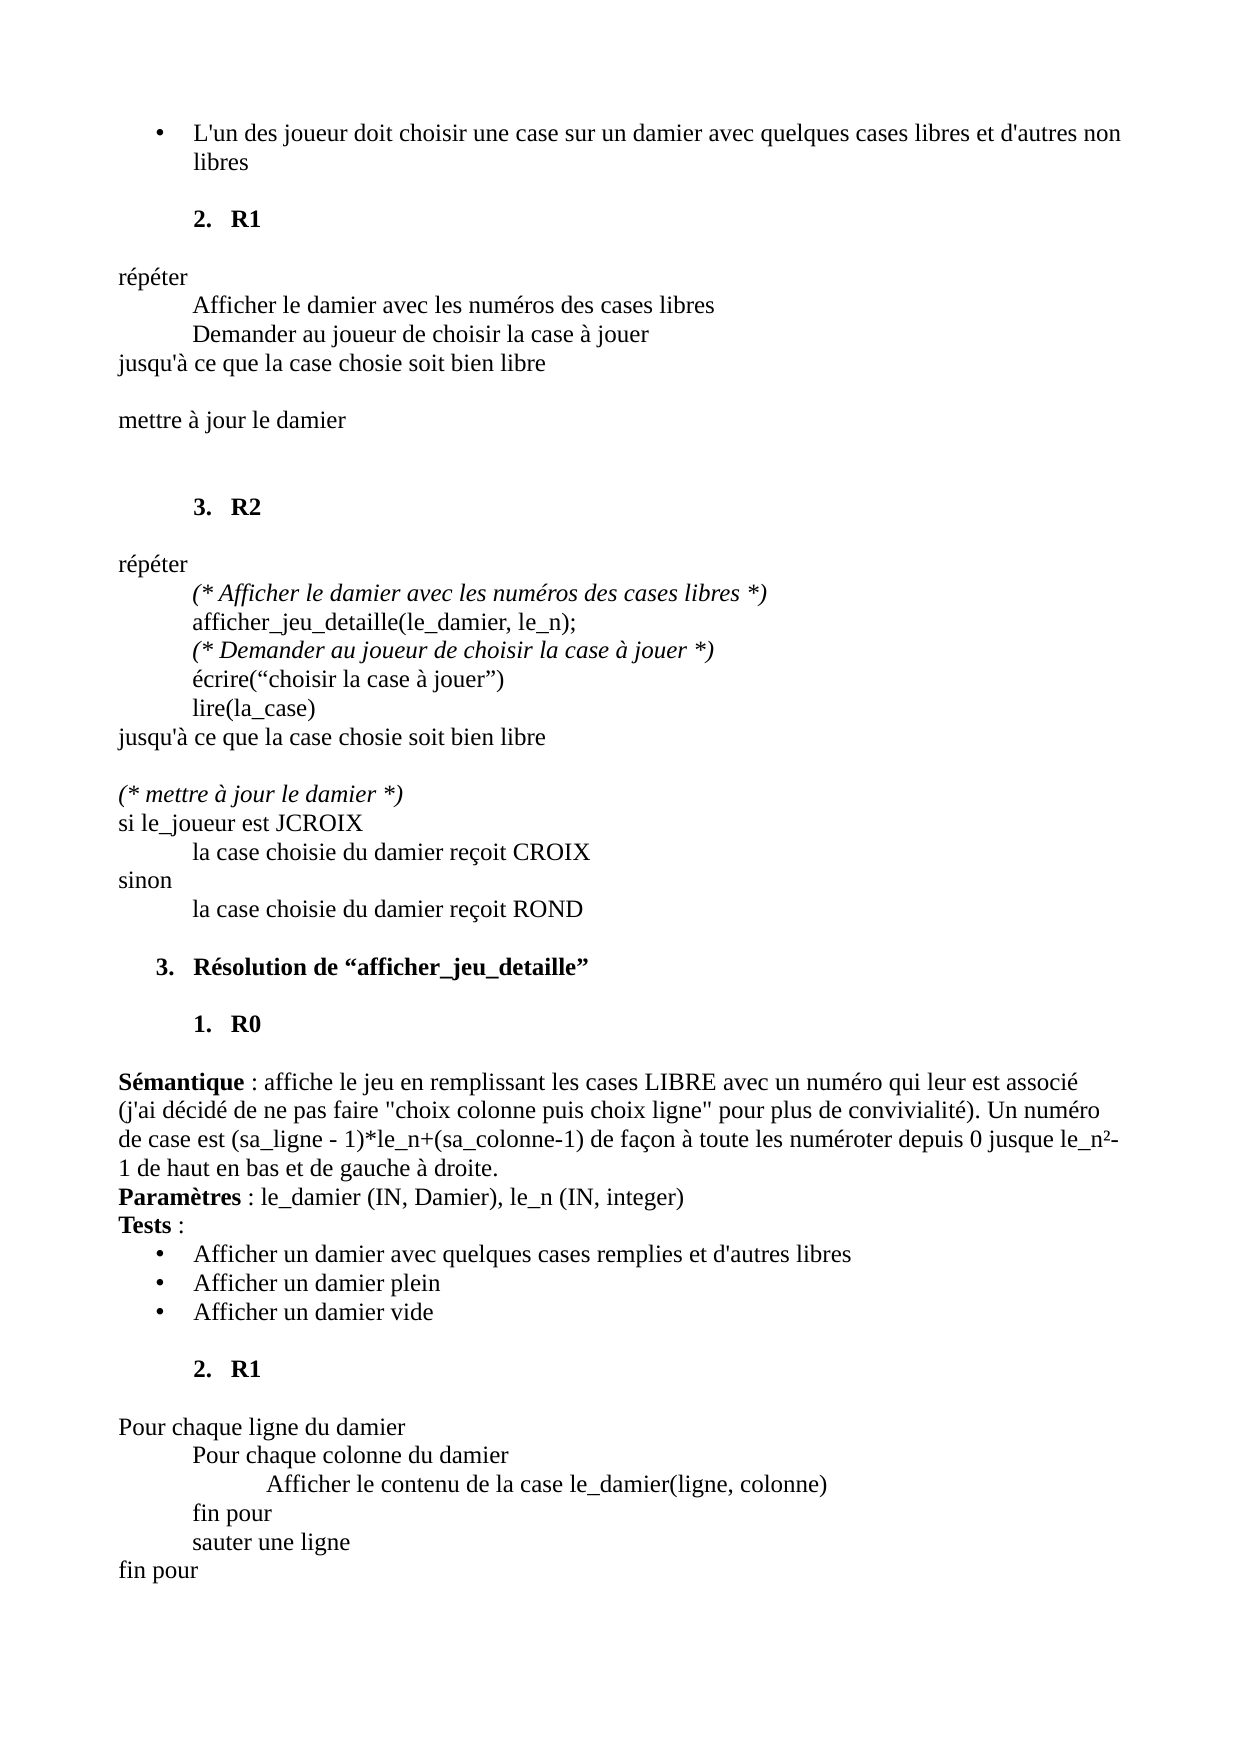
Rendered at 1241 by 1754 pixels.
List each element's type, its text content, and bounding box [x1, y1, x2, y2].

list Afficher un damier avec quelques cases remplies et d'autres libres [156, 1239, 1122, 1268]
list R2 [193, 492, 1122, 521]
list R1 [193, 1354, 1122, 1383]
text la case choisie du damier reçoit ROND [118, 894, 1122, 923]
text mettre à jour le damier [118, 406, 1122, 434]
text Pour chaque ligne du damier [118, 1412, 1122, 1441]
text Paramètres : le_damier (IN, Damier), le_n (IN, integer) [118, 1182, 1122, 1211]
text Afficher le contenu de la case le_damier(ligne, colonne) [118, 1469, 1122, 1498]
list Afficher un damier vide [156, 1297, 1122, 1326]
list R1 [193, 204, 1122, 233]
text si le_joueur est JCROIX [118, 808, 1122, 837]
text lire(la_case) [118, 693, 1122, 722]
text la case choisie du damier reçoit CROIX [118, 837, 1122, 866]
text fin pour [118, 1498, 1122, 1527]
text afficher_jeu_detaille(le_damier, le_n); [118, 607, 1122, 636]
list Résolution de “afficher_jeu_detaille” [156, 952, 1122, 981]
text Demander au joueur de choisir la case à jouer [118, 319, 1122, 348]
text écrire(“choisir la case à jouer”) [118, 664, 1122, 693]
text répéter [118, 549, 1122, 578]
text sauter une ligne [118, 1527, 1122, 1556]
text Pour chaque colonne du damier [118, 1441, 1122, 1469]
text jusqu'à ce que la case chosie soit bien libre [118, 348, 1122, 377]
text sinon [118, 866, 1122, 894]
text Sémantique : affiche le jeu en remplissant les cases LIBRE avec un numéro qui leur est associé (j'ai décidé de ne pas faire "choix colonne puis choix ligne" pour plus de convivialité). Un numéro de case est (sa_ligne - 1)*le_n+(sa_colonne-1) de façon à toute les numéroter depuis 0 jusque le_n²-1 de haut en bas et de gauche à droite. [118, 1067, 1122, 1182]
list R0 [193, 1009, 1122, 1038]
text (* Afficher le damier avec les numéros des cases libres *) [118, 578, 1122, 607]
list L'un des joueur doit choisir une case sur un damier avec quelques cases libres et d'autres non libres [156, 118, 1122, 176]
text (* Demander au joueur de choisir la case à jouer *) [118, 636, 1122, 664]
text jusqu'à ce que la case chosie soit bien libre [118, 722, 1122, 751]
list Afficher un damier plein [156, 1268, 1122, 1297]
text Tests : [118, 1211, 1122, 1239]
text Afficher le damier avec les numéros des cases libres [118, 291, 1122, 319]
text répéter [118, 262, 1122, 291]
text (* mettre à jour le damier *) [118, 779, 1122, 808]
text fin pour [118, 1556, 1122, 1584]
